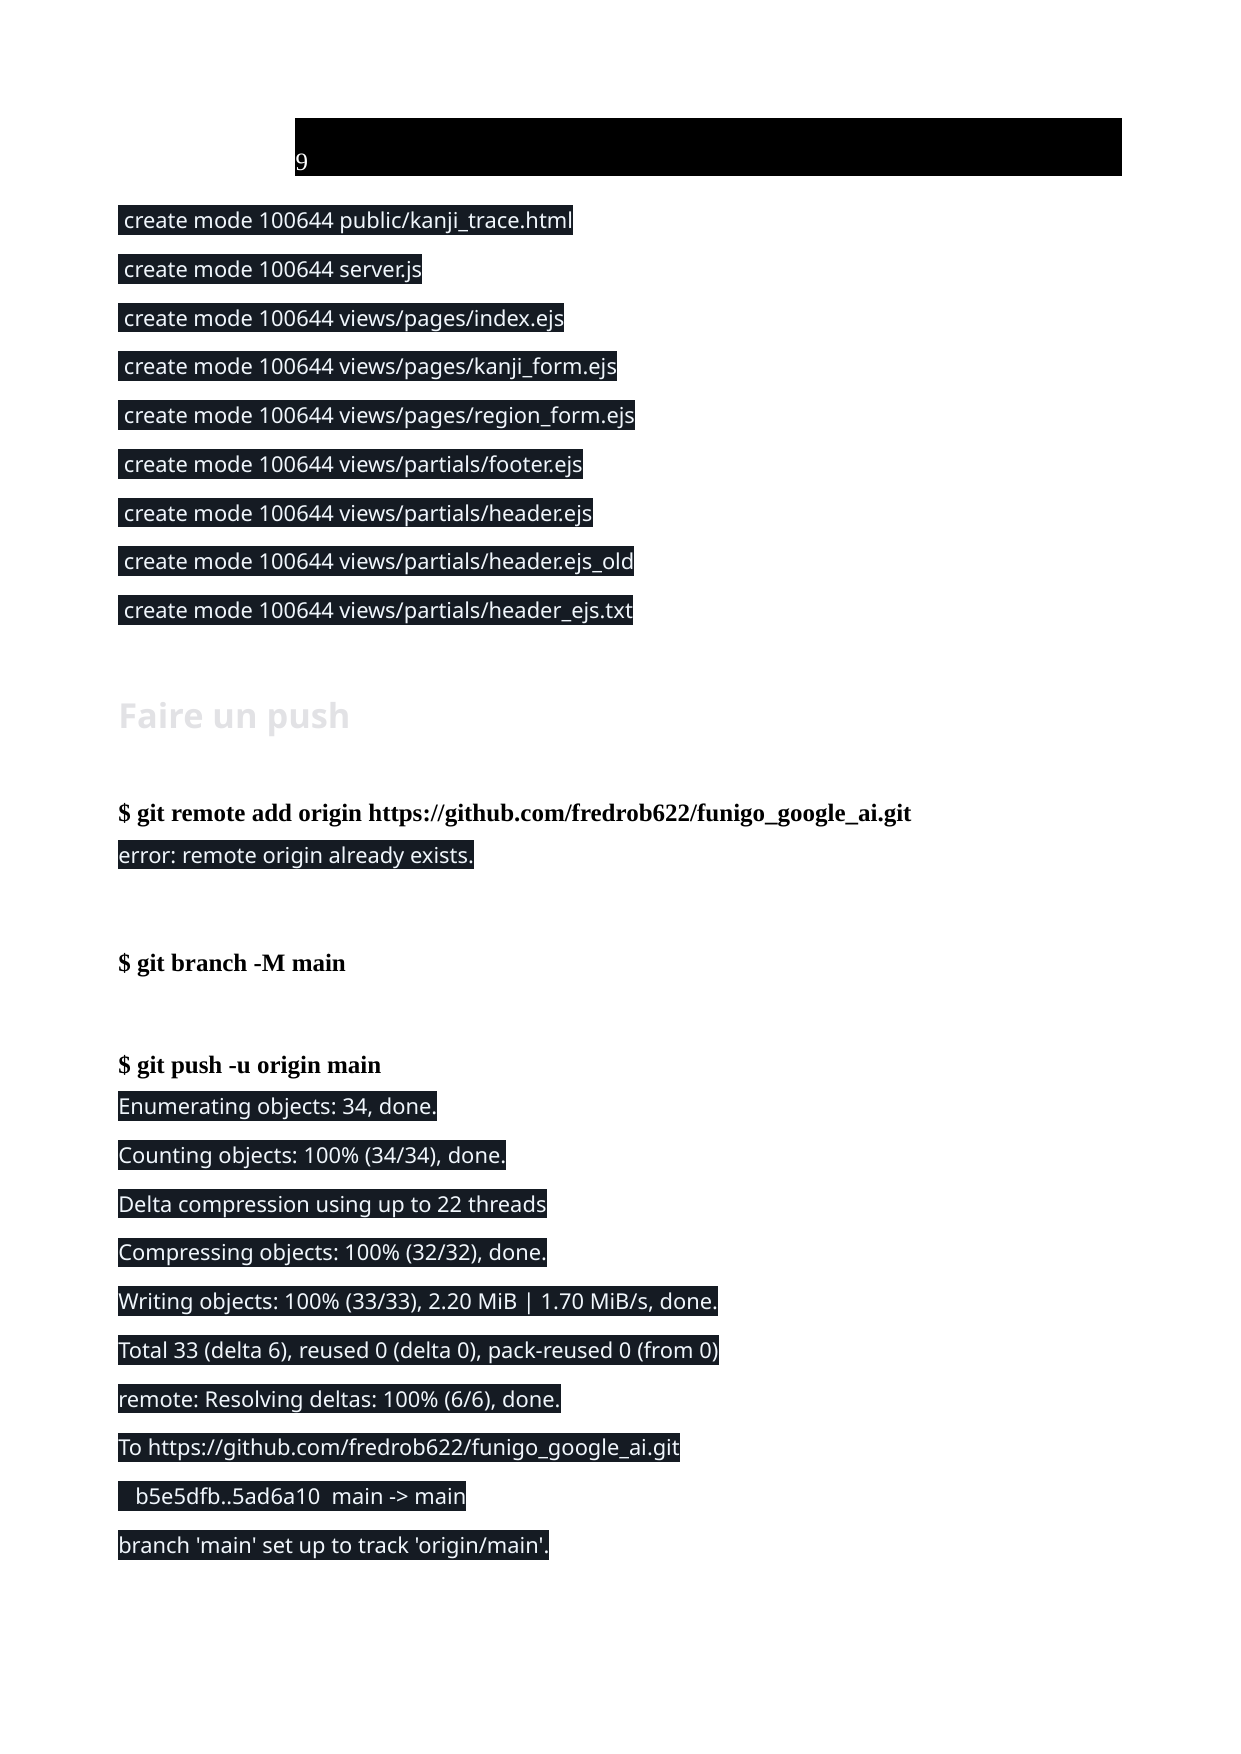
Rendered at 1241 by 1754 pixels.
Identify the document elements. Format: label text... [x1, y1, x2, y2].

text Counting objects: 100% (34/34), done. [118, 1140, 1122, 1170]
subtitle $ git push -u origin main [118, 1050, 1122, 1079]
text Total 33 (delta 6), reused 0 (delta 0), pack-reused 0 (from 0) [118, 1335, 1122, 1365]
text branch 'main' set up to track 'origin/main'. [118, 1530, 1122, 1560]
text b5e5dfb..5ad6a10 main -> main [118, 1481, 1122, 1511]
text create mode 100644 views/pages/kanji_form.ejs [118, 351, 1122, 381]
text Writing objects: 100% (33/33), 2.20 MiB | 1.70 MiB/s, done. [118, 1286, 1122, 1316]
text create mode 100644 views/partials/header.ejs [118, 498, 1122, 527]
subtitle Faire un push [118, 691, 1122, 738]
text remote: Resolving deltas: 100% (6/6), done. [118, 1384, 1122, 1413]
text create mode 100644 views/partials/header.ejs_old [118, 546, 1122, 576]
text create mode 100644 views/pages/index.ejs [118, 303, 1122, 332]
text create mode 100644 views/pages/region_form.ejs [118, 400, 1122, 430]
text error: remote origin already exists. [118, 840, 1122, 869]
text To https://github.com/fredrob622/funigo_google_ai.git [118, 1432, 1122, 1462]
text Compressing objects: 100% (32/32), done. [118, 1237, 1122, 1267]
text create mode 100644 views/partials/footer.ejs [118, 449, 1122, 479]
text Delta compression using up to 22 threads [118, 1189, 1122, 1218]
subtitle $ git remote add origin https://github.com/fredrob622/funigo_google_ai.git [118, 798, 1122, 827]
subtitle $ git branch -M main [118, 948, 1122, 977]
text Enumerating objects: 34, done. [118, 1091, 1122, 1121]
text create mode 100644 public/kanji_trace.html [118, 205, 1122, 235]
text create mode 100644 server.js [118, 254, 1122, 284]
text create mode 100644 views/partials/header_ejs.txt [118, 595, 1122, 625]
